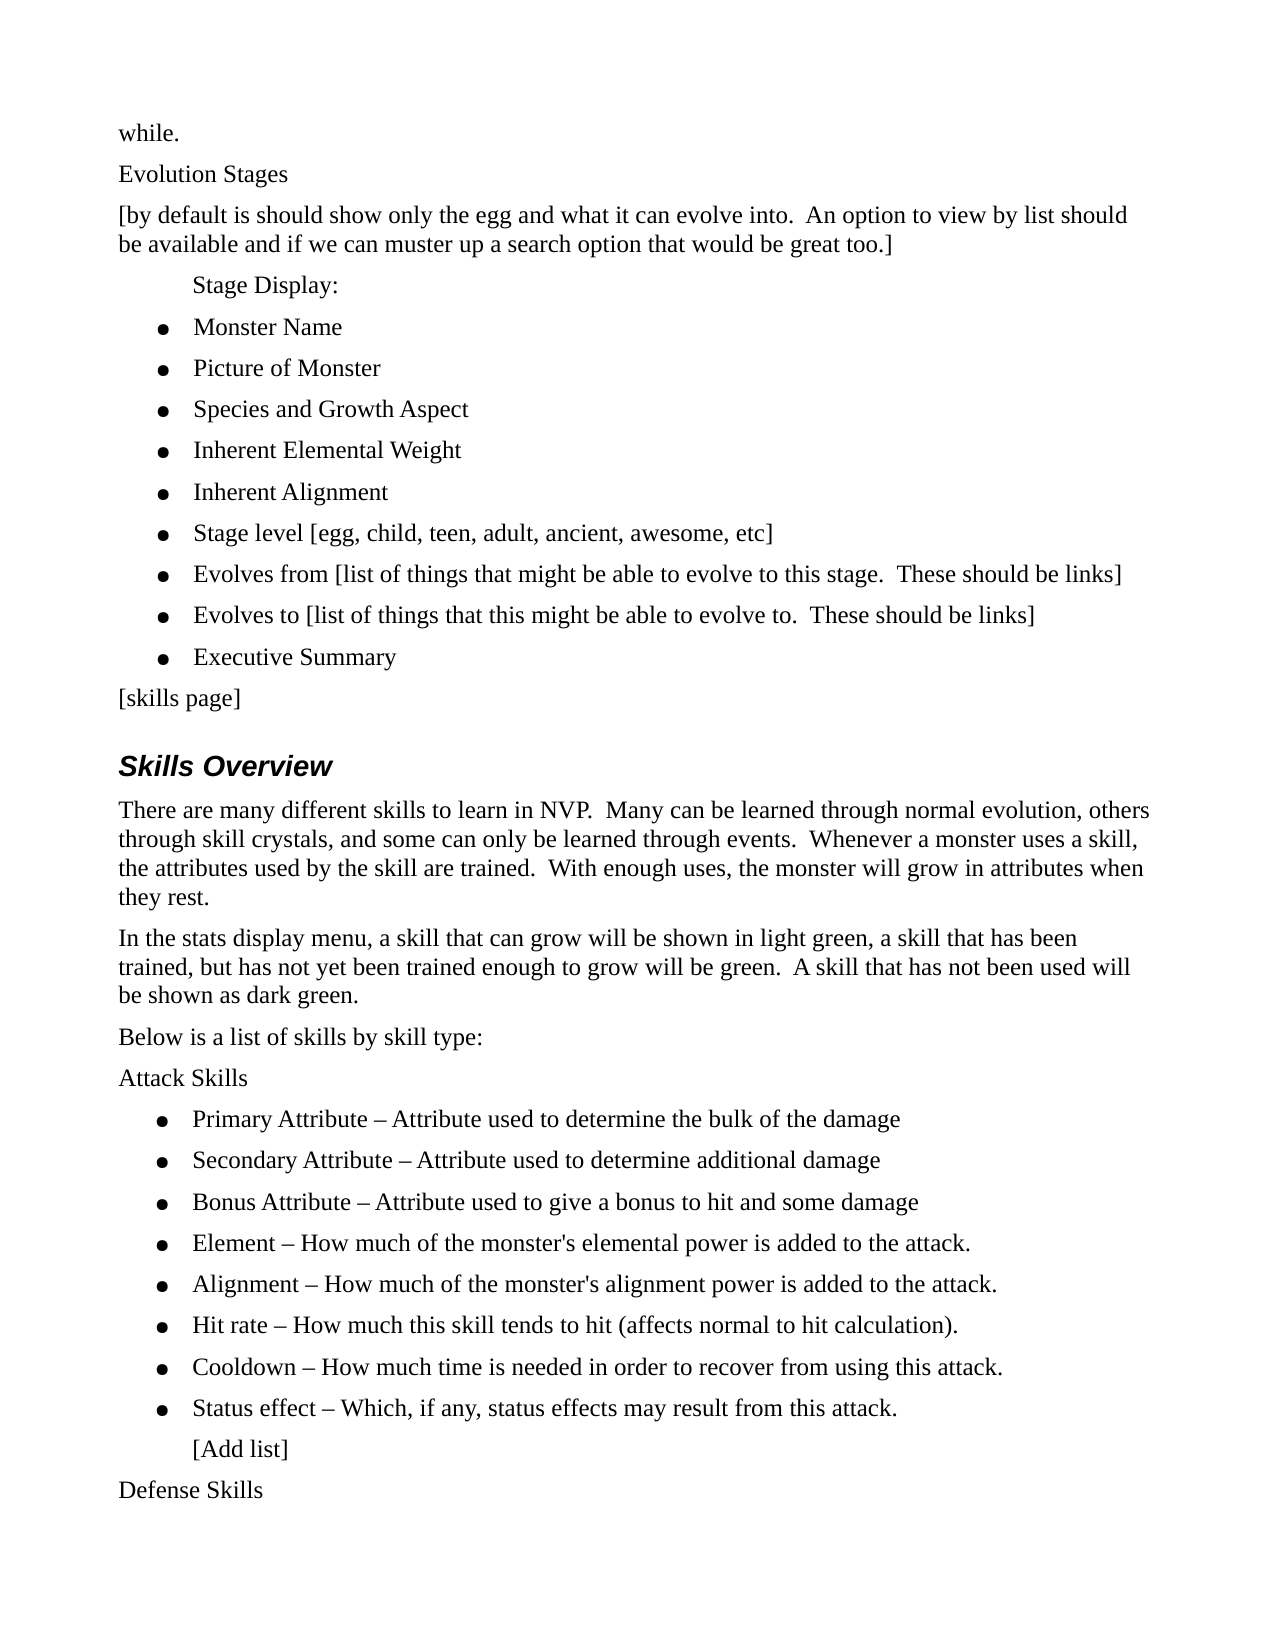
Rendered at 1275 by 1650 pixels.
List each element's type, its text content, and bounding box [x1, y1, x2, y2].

list Hit rate – How much this skill tends to hit (affects normal to hit calculation). [154, 1310, 1157, 1339]
text [by default is should show only the egg and what it can evolve into. An option to view by list should be available and if we can muster up a search option that would be great too.] [118, 201, 1157, 258]
text There are many different skills to learn in NVP. Many can be learned through normal evolution, others through skill crystals, and some can only be learned through events. Whenever a monster uses a skill, the attributes used by the skill are trained. With enough uses, the monster will grow in attributes when they rest. [118, 795, 1157, 910]
list Inherent Elemental Weight [156, 436, 1157, 464]
list Secondary Attribute – Attribute used to determine additional damage [154, 1145, 1157, 1174]
list Stage level [egg, child, teen, adult, ancient, awesome, etc] [156, 518, 1157, 547]
list Evolves from [list of things that might be able to evolve to this stage. These should be links] [156, 559, 1157, 588]
text while. [118, 118, 1157, 147]
list Executive Summary [156, 642, 1157, 671]
list Species and Growth Aspect [156, 394, 1157, 423]
subtitle Skills Overview [118, 749, 1157, 783]
list Bonus Attribute – Attribute used to give a bonus to hit and some damage [154, 1187, 1157, 1215]
text Evolution Stages [118, 159, 1157, 188]
text [skills page] [118, 683, 1157, 712]
list Status effect – Which, if any, status effects may result from this attack. [154, 1393, 1157, 1422]
text Defense Skills [118, 1475, 1157, 1504]
list Evolves to [list of things that this might be able to evolve to. These should be links] [156, 601, 1157, 629]
text In the stats display menu, a skill that can grow will be shown in light green, a skill that has been trained, but has not yet been trained enough to grow will be green. A skill that has not been used will be shown as dark green. [118, 923, 1157, 1009]
list Element – How much of the monster's elemental power is added to the attack. [154, 1228, 1157, 1257]
list Monster Name [156, 312, 1157, 341]
list Cooldown – How much time is needed in order to recover from using this attack. [154, 1352, 1157, 1380]
text Stage Display: [118, 271, 1157, 299]
list Picture of Monster [156, 353, 1157, 382]
list Primary Attribute – Attribute used to determine the bulk of the damage [154, 1104, 1157, 1133]
text Below is a list of skills by skill type: [118, 1022, 1157, 1050]
text Attack Skills [118, 1063, 1157, 1092]
list Inherent Alignment [156, 477, 1157, 506]
list Alignment – How much of the monster's alignment power is added to the attack. [154, 1269, 1157, 1298]
text [Add list] [118, 1434, 1157, 1463]
